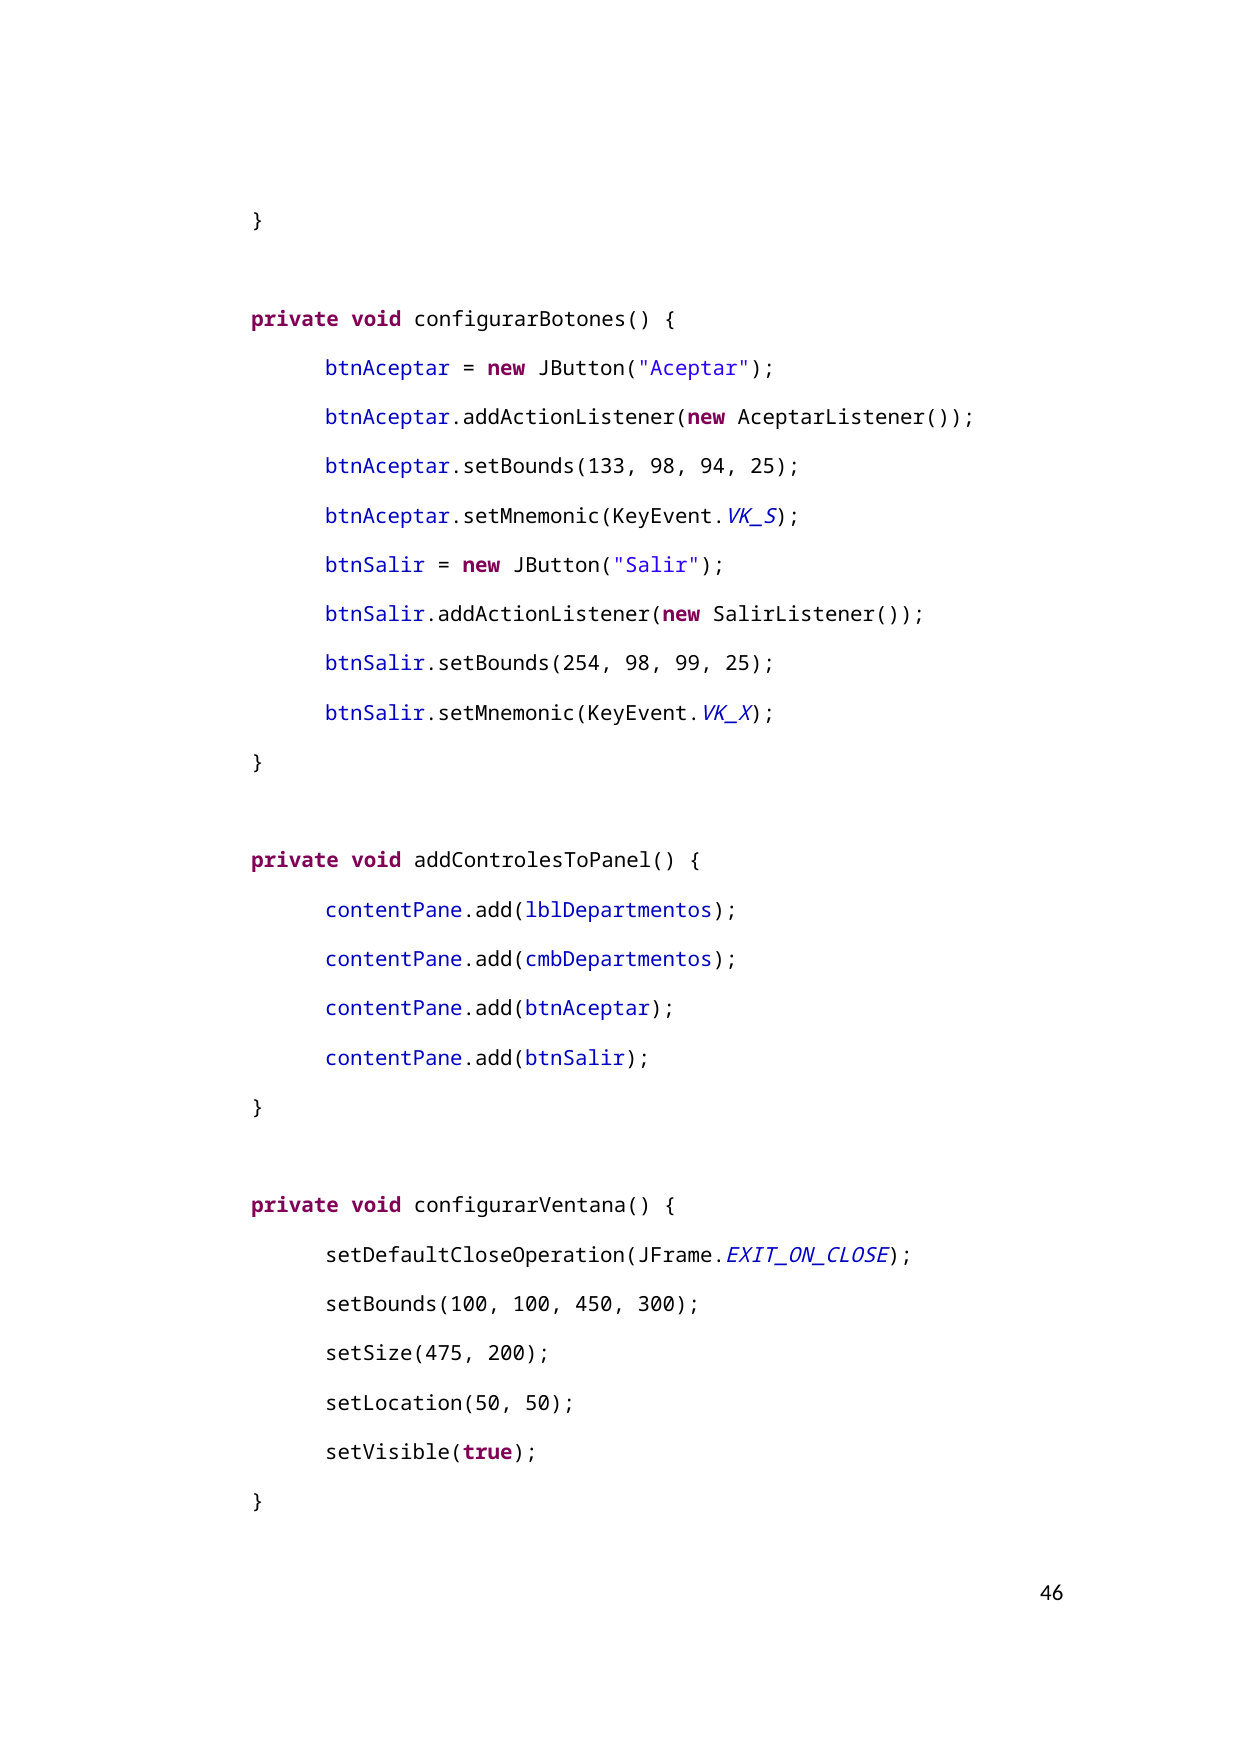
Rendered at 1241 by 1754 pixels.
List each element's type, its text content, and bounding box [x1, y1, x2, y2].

text contentPane.add(btnAceptar); [177, 993, 1063, 1022]
text btnSalir.setBounds(254, 98, 99, 25); [177, 648, 1063, 677]
text btnAceptar.setMnemonic(KeyEvent.VK_S); [177, 501, 1063, 529]
text setLocation(50, 50); [177, 1388, 1063, 1416]
text } [177, 205, 1063, 233]
text btnSalir = new JButton("Salir"); [177, 550, 1063, 578]
text btnSalir.setMnemonic(KeyEvent.VK_X); [177, 698, 1063, 726]
text contentPane.add(btnSalir); [177, 1043, 1063, 1071]
text btnAceptar = new JButton("Aceptar"); [177, 353, 1063, 381]
text } [177, 1092, 1063, 1120]
text setDefaultCloseOperation(JFrame.EXIT_ON_CLOSE); [177, 1240, 1063, 1268]
text private void addControlesToPanel() { [177, 846, 1063, 874]
text } [177, 1486, 1063, 1514]
text btnSalir.addActionListener(new SalirListener()); [177, 599, 1063, 628]
text private void configurarBotones() { [177, 304, 1063, 332]
text contentPane.add(lblDepartmentos); [177, 895, 1063, 923]
text btnAceptar.setBounds(133, 98, 94, 25); [177, 451, 1063, 480]
text contentPane.add(cmbDepartmentos); [177, 944, 1063, 973]
text setVisible(true); [177, 1437, 1063, 1465]
text private void configurarVentana() { [177, 1191, 1063, 1219]
text setBounds(100, 100, 450, 300); [177, 1289, 1063, 1317]
text btnAceptar.addActionListener(new AceptarListener()); [177, 402, 1063, 431]
text setSize(475, 200); [177, 1338, 1063, 1367]
text } [177, 747, 1063, 776]
